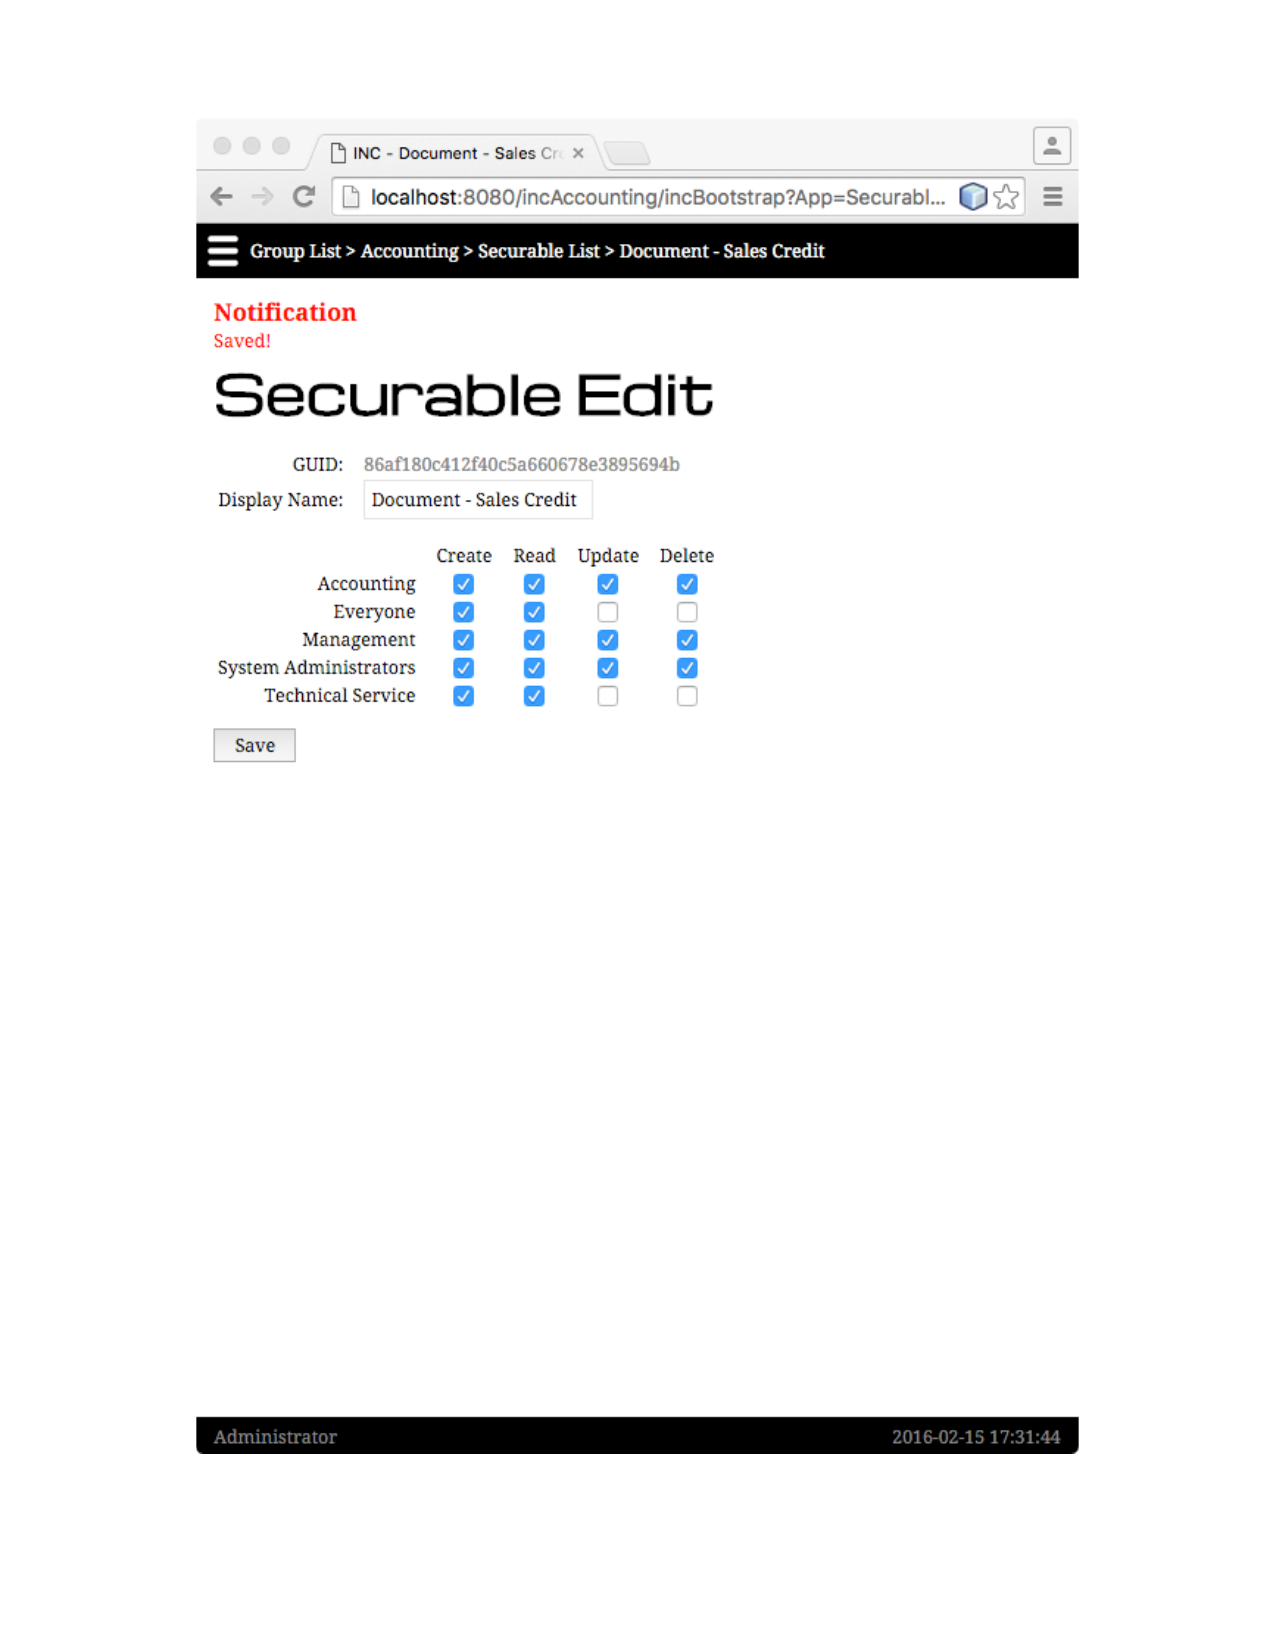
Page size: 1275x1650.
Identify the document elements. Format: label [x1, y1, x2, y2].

picture [196, 118, 1079, 1454]
